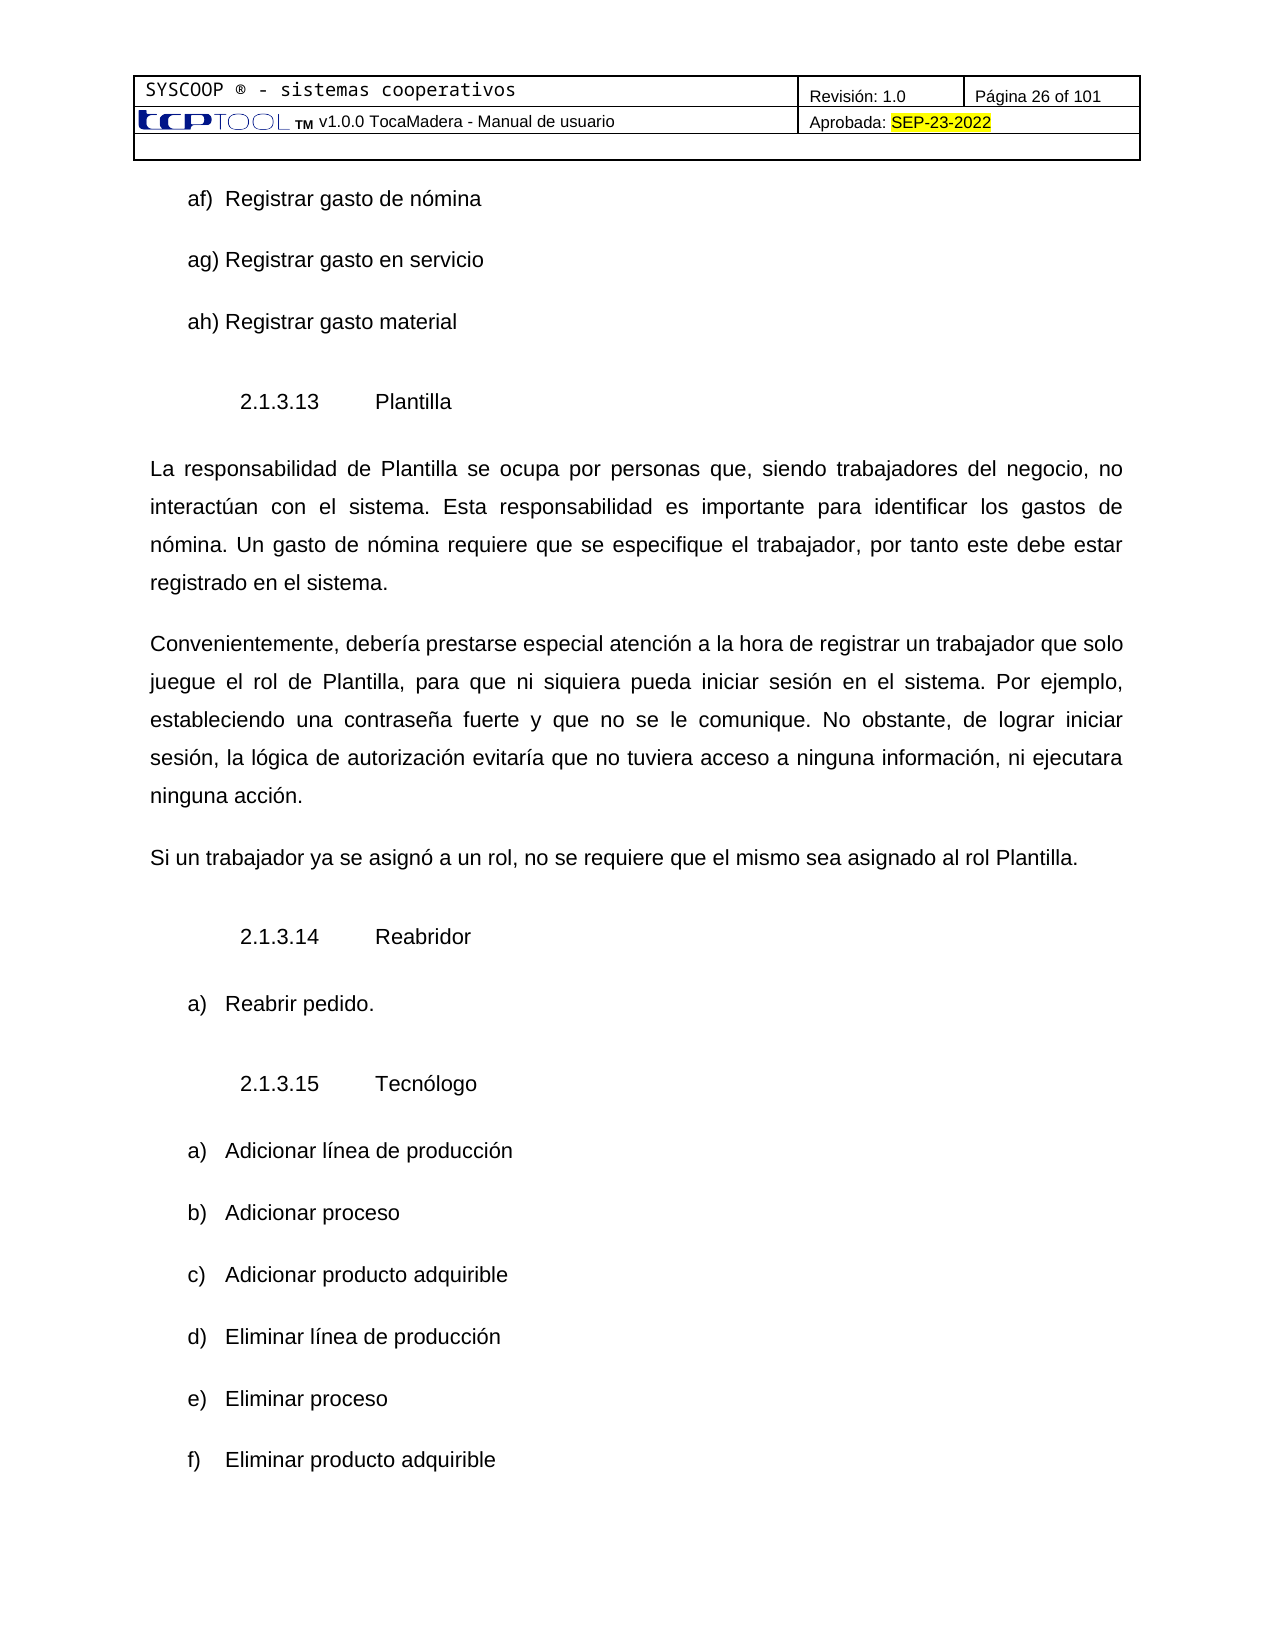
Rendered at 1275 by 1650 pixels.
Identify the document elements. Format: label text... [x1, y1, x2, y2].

subtitle Tecnólogo [240, 1071, 1125, 1096]
list Eliminar producto adquirible [187, 1447, 1125, 1472]
text La responsabilidad de Plantilla se ocupa por personas que, siendo trabajadores del negocio, no interactúan con el sistema. Esta responsabilidad es importante para identificar los gastos de nómina. Un gasto de nómina requiere que se especifique el trabajador, por tanto este debe estar registrado en el sistema. [150, 456, 1125, 595]
subtitle Plantilla [240, 389, 1125, 414]
list Reabrir pedido. [187, 991, 1125, 1017]
list Registrar gasto de nómina [187, 186, 1125, 211]
list Adicionar producto adquirible [187, 1262, 1125, 1287]
text Si un trabajador ya se asignó a un rol, no se requiere que el mismo sea asignado al rol Plantilla. [150, 844, 1125, 869]
list Adicionar proceso [187, 1200, 1125, 1225]
list Eliminar proceso [187, 1385, 1125, 1411]
list Registrar gasto en servicio [187, 247, 1125, 273]
list Eliminar línea de producción [187, 1324, 1125, 1349]
list Adicionar línea de producción [187, 1138, 1125, 1163]
text Convenientemente, debería prestarse especial atención a la hora de registrar un trabajador que solo juegue el rol de Plantilla, para que ni siquiera pueda iniciar sesión en el sistema. Por ejemplo, estableciendo una contraseña fuerte y que no se le comunique. No obstante, de lograr iniciar sesión, la lógica de autorización evitaría que no tuviera acceso a ninguna información, ni ejecutara ninguna acción. [150, 631, 1125, 808]
subtitle Reabridor [240, 924, 1125, 949]
list Registrar gasto material [187, 309, 1125, 334]
picture [138, 110, 290, 130]
